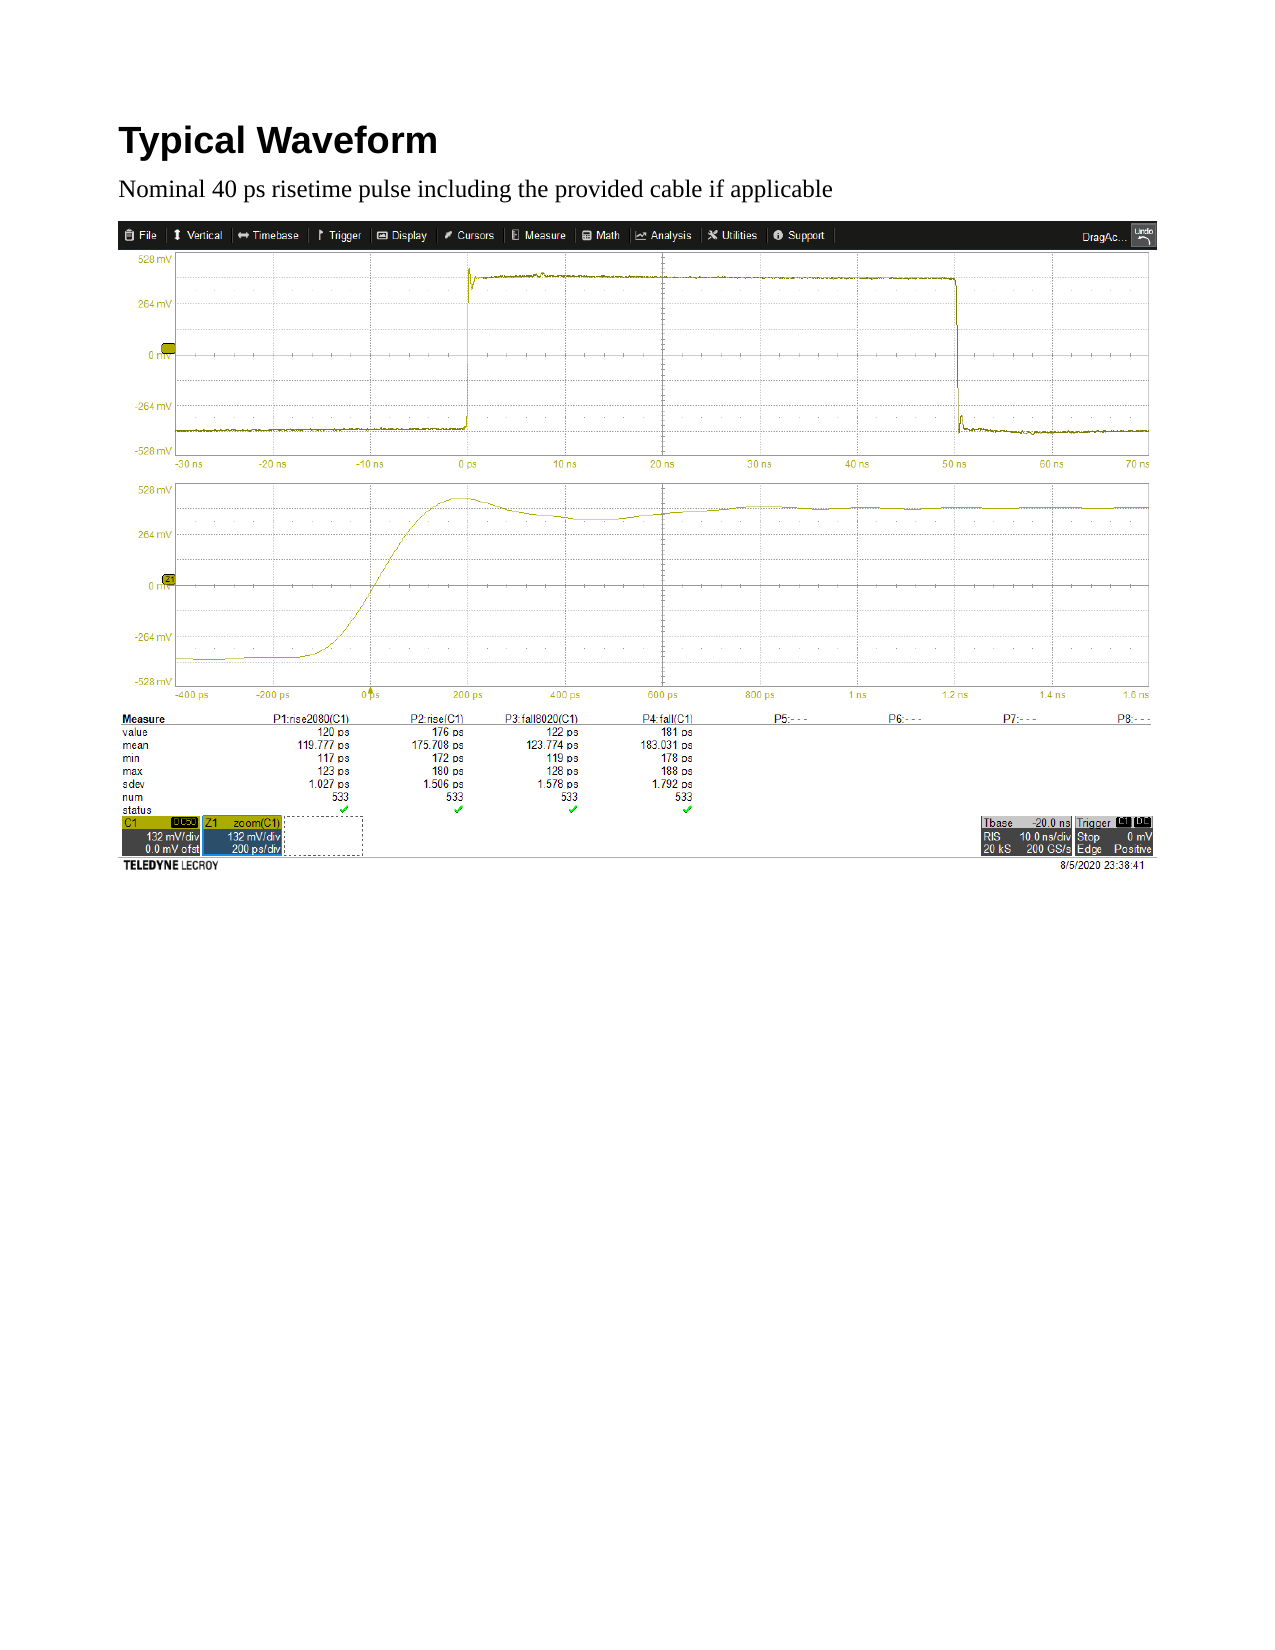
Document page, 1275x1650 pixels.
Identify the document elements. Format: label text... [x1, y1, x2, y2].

subtitle Typical Waveform [118, 118, 1157, 162]
picture [118, 221, 1157, 871]
subtitle Nominal 40 ps risetime pulse including the provided cable if applicable [118, 174, 1157, 203]
